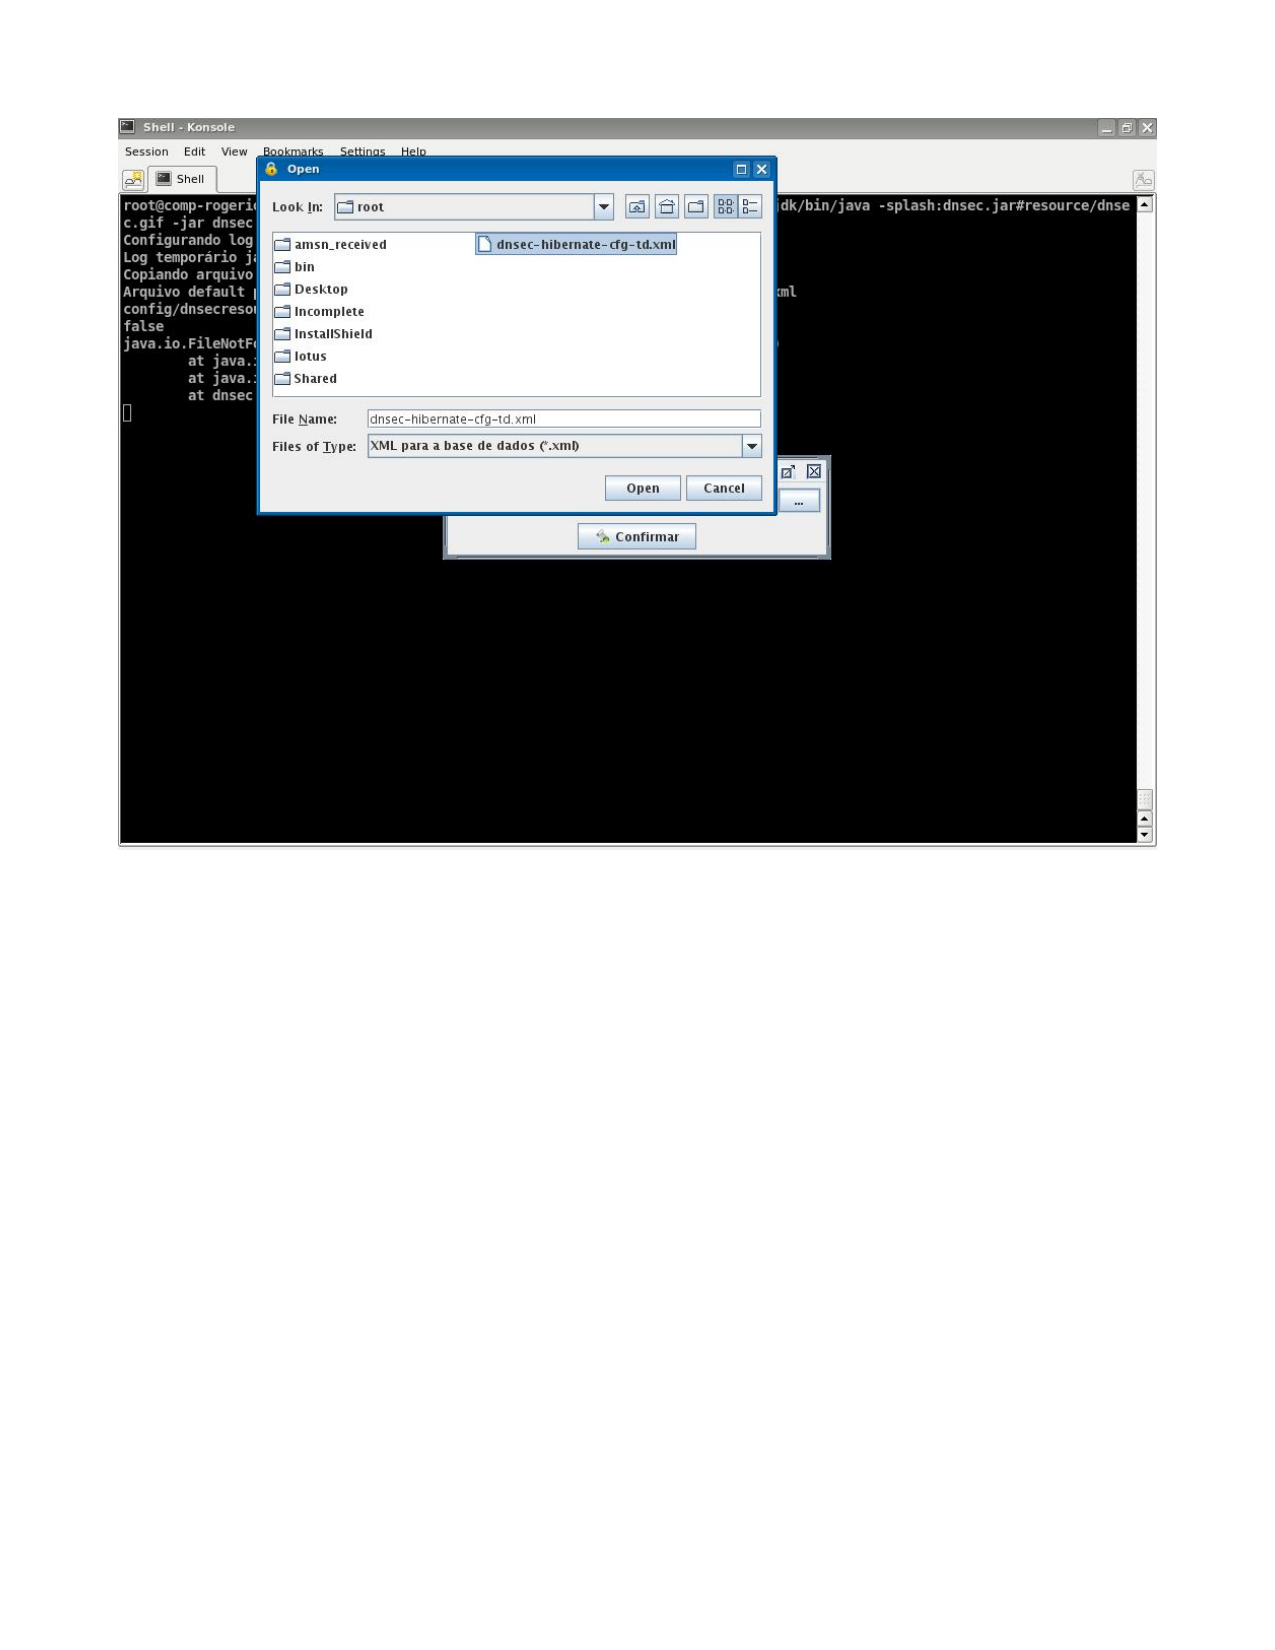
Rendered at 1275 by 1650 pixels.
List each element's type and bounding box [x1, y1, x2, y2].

picture [118, 118, 1157, 850]
